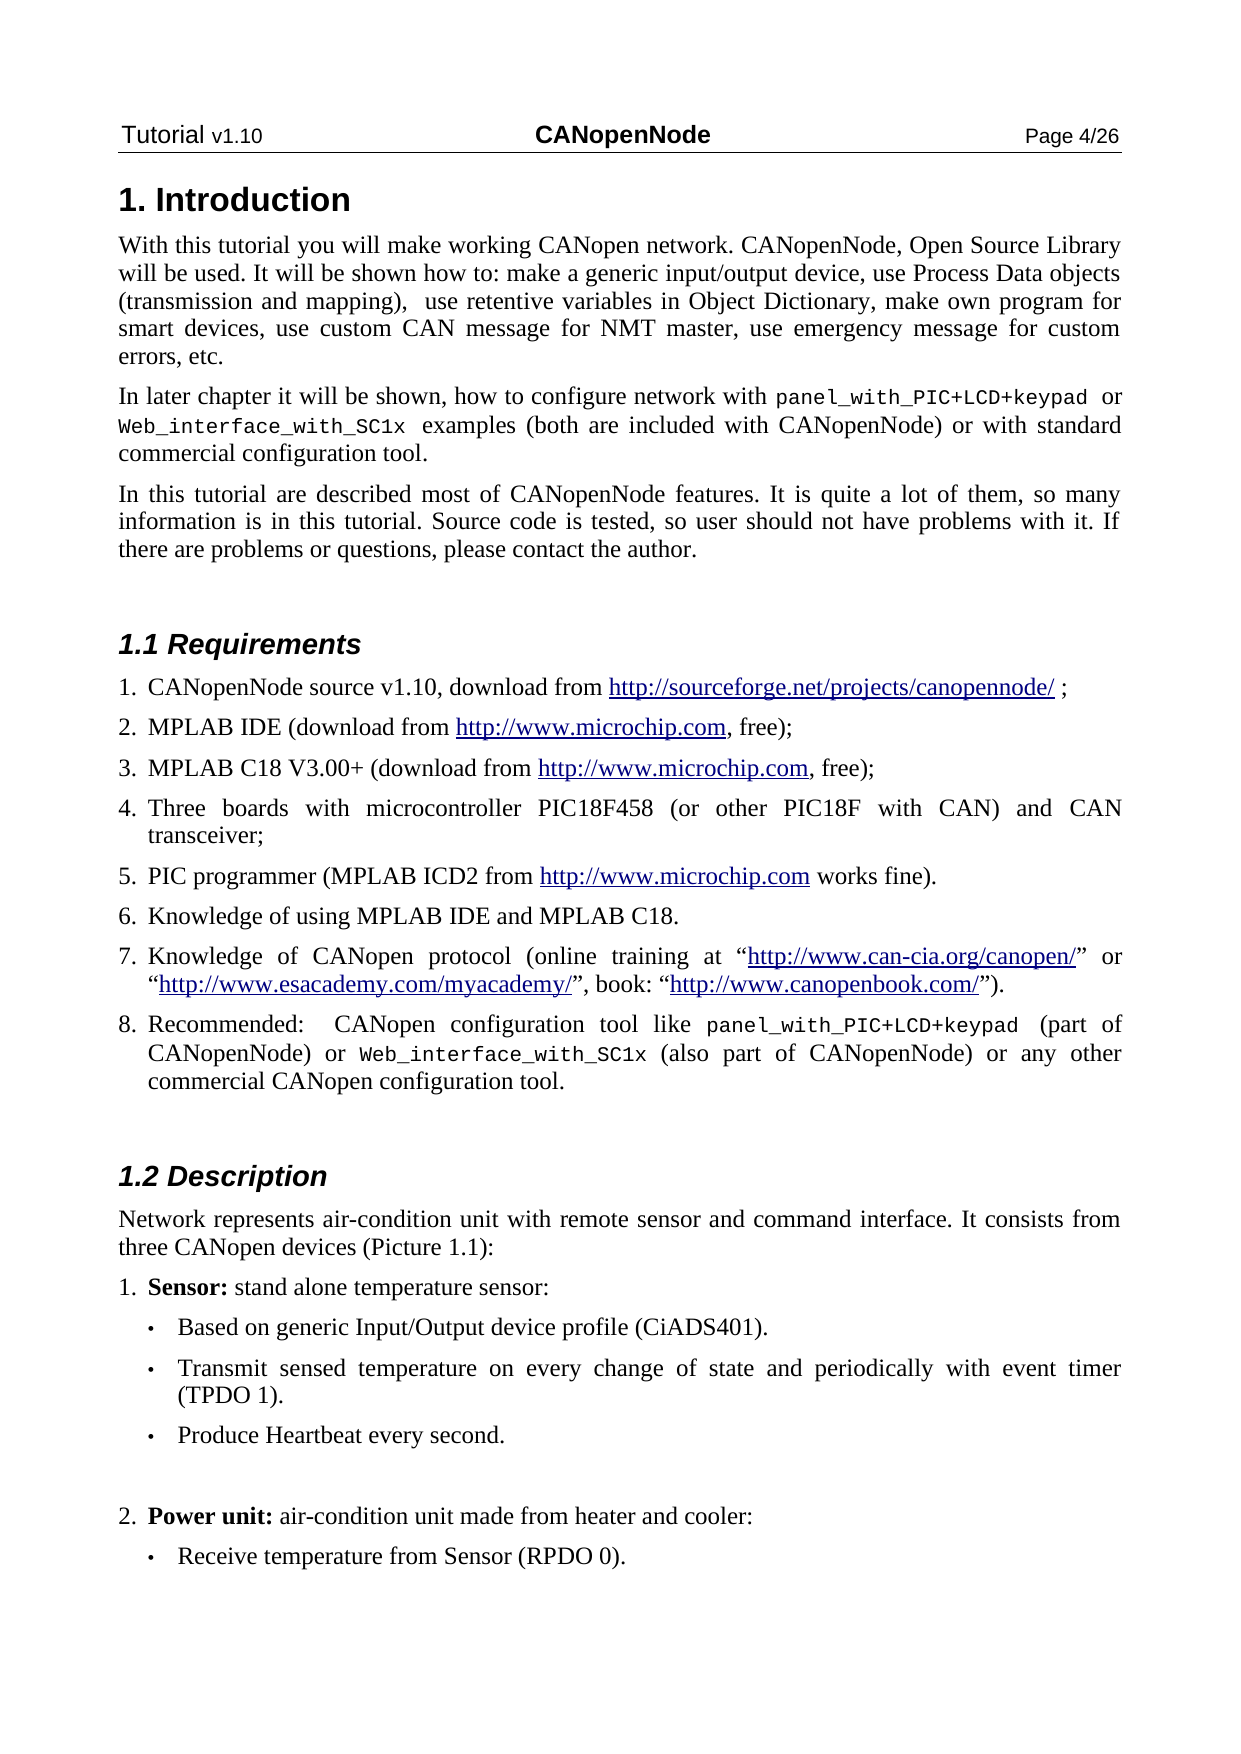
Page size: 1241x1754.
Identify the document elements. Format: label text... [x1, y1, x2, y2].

list Knowledge of CANopen protocol (online training at “http://www.can-cia.org/canopen/” or “http://www.esacademy.com/myacademy/”, book: “http://www.canopenbook.com/”). [118, 942, 1122, 998]
subtitle 1.1 Requirements [118, 628, 1122, 661]
list MPLAB IDE (download from http://www.microchip.com, free); [118, 713, 1122, 741]
list Receive temperature from Sensor (RPDO 0). [148, 1542, 1122, 1570]
list MPLAB C18 V3.00+ (download from http://www.microchip.com, free); [118, 754, 1122, 781]
list Sensor: stand alone temperature sensor: [118, 1273, 1122, 1301]
list Power unit: air-condition unit made from heater and cooler: [118, 1502, 1122, 1530]
text With this tutorial you will make working CANopen network. CANopenNode, Open Source Library will be used. It will be shown how to: make a generic input/output device, use Process Data objects (transmission and mapping), use retentive variables in Object Dictionary, make own program for smart devices, use custom CAN message for NMT master, use emergency message for custom errors, etc. [118, 231, 1122, 370]
subtitle 1.2 Description [118, 1160, 1122, 1193]
list Recommended: CANopen configuration tool like panel_with_PIC+LCD+keypad (part of CANopenNode) or Web_interface_with_SC1x (also part of CANopenNode) or any other commercial CANopen configuration tool. [118, 1010, 1122, 1095]
list PIC programmer (MPLAB ICD2 from http://www.microchip.com works fine). [118, 862, 1122, 889]
text In later chapter it will be shown, how to configure network with panel_with_PIC+LCD+keypad or Web_interface_with_SC1x examples (both are included with CANopenNode) or with standard commercial configuration tool. [118, 382, 1122, 467]
list Produce Heartbeat every second. [148, 1422, 1122, 1449]
subtitle 1. Introduction [118, 182, 1122, 219]
text Network represents air-condition unit with remote sensor and command interface. It consists from three CANopen devices (Picture 1.1): [118, 1205, 1122, 1261]
list CANopenNode source v1.10, download from http://sourceforge.net/projects/canopennode/ ; [118, 673, 1122, 701]
list Based on generic Input/Output device profile (CiADS401). [148, 1313, 1122, 1341]
list Three boards with microcontroller PIC18F458 (or other PIC18F with CAN) and CAN transceiver; [118, 794, 1122, 849]
text In this tutorial are described most of CANopenNode features. It is quite a lot of them, so many information is in this tutorial. Source code is tested, so user should not have problems with it. If there are problems or questions, please contact the author. [118, 480, 1122, 563]
list Knowledge of using MPLAB IDE and MPLAB C18. [118, 902, 1122, 930]
list Transmit sensed temperature on every change of state and periodically with event timer (TPDO 1). [148, 1354, 1122, 1409]
